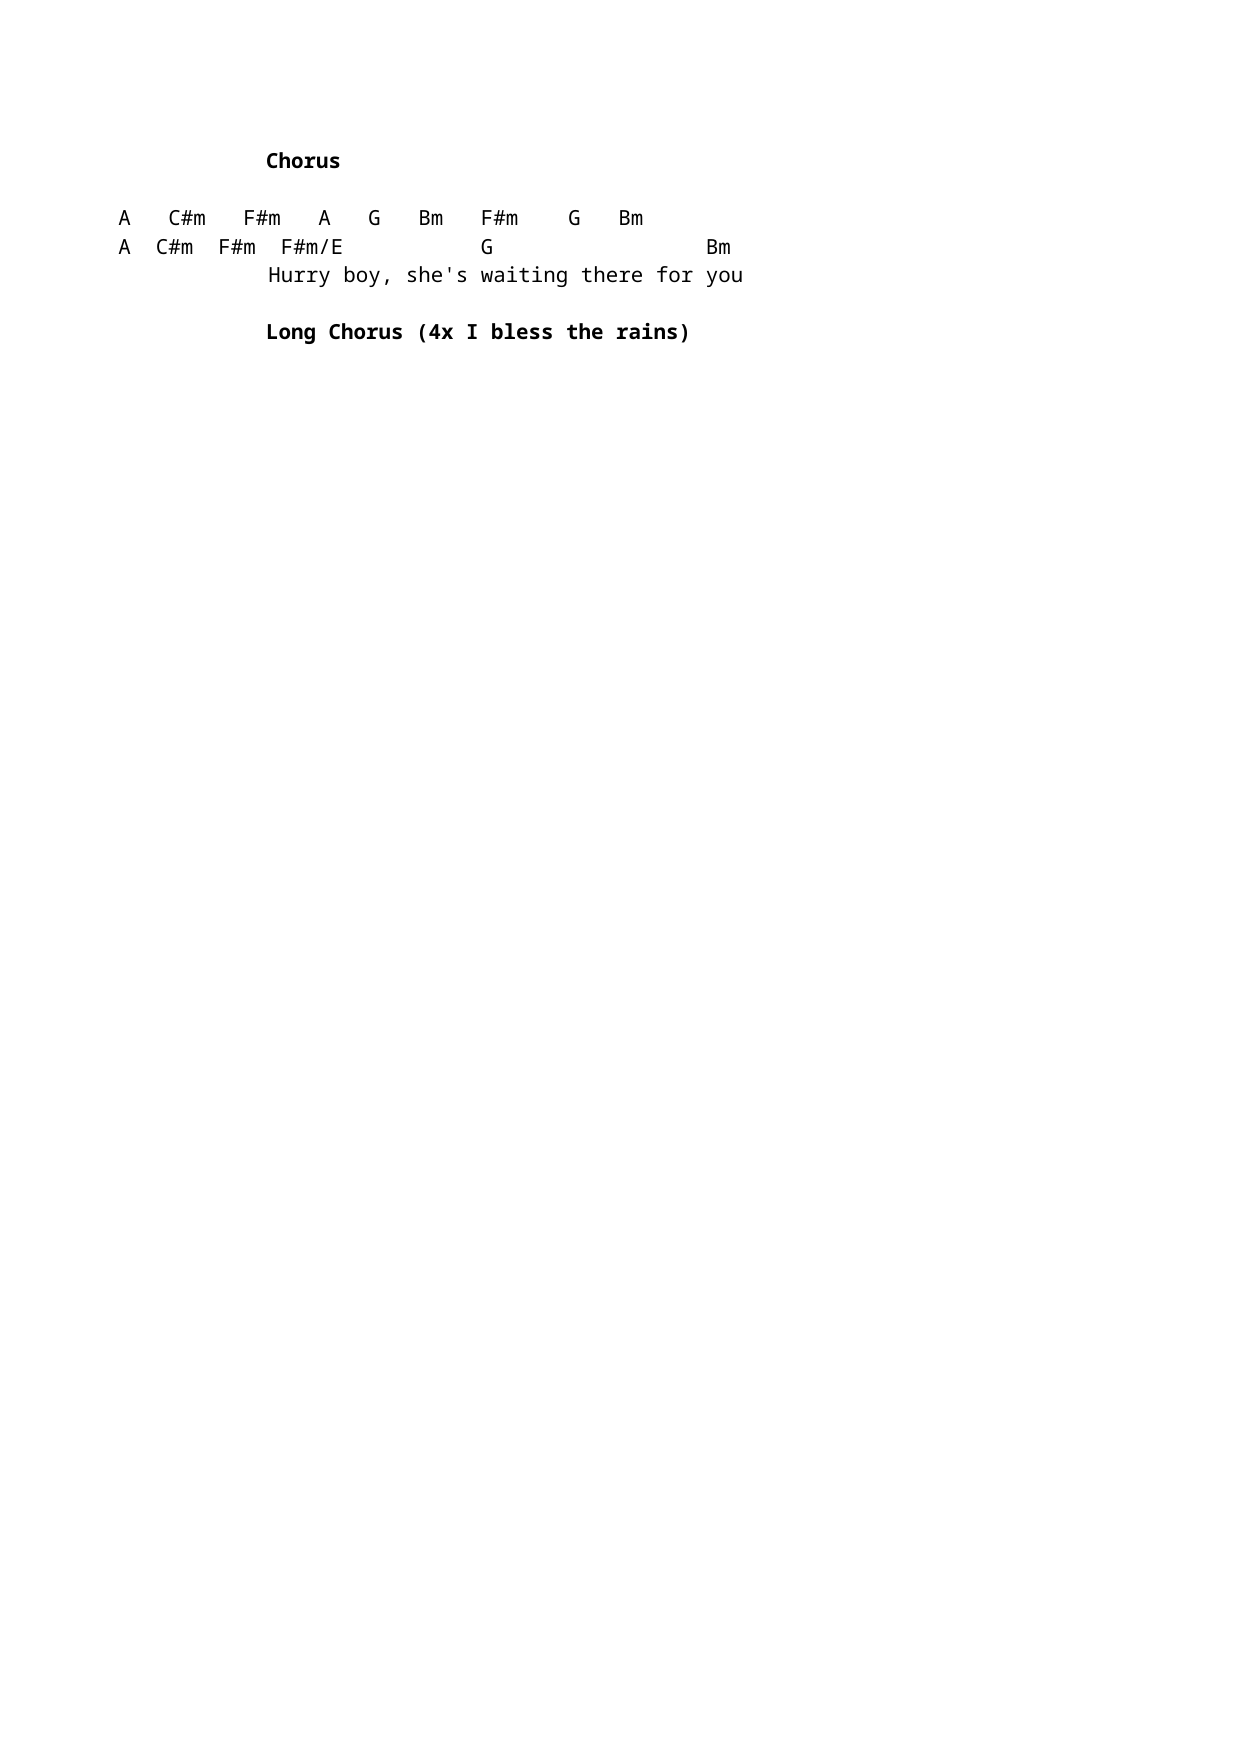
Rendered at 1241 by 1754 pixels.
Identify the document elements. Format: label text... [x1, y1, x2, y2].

text A C#m F#m F#m/E G Bm [118, 232, 1122, 260]
text A C#m F#m A G Bm F#m G Bm [118, 203, 1122, 232]
text Long Chorus (4x I bless the rains) [266, 317, 1122, 346]
text Hurry boy, she's waiting there for you [118, 260, 1122, 289]
text Chorus [266, 147, 1122, 175]
